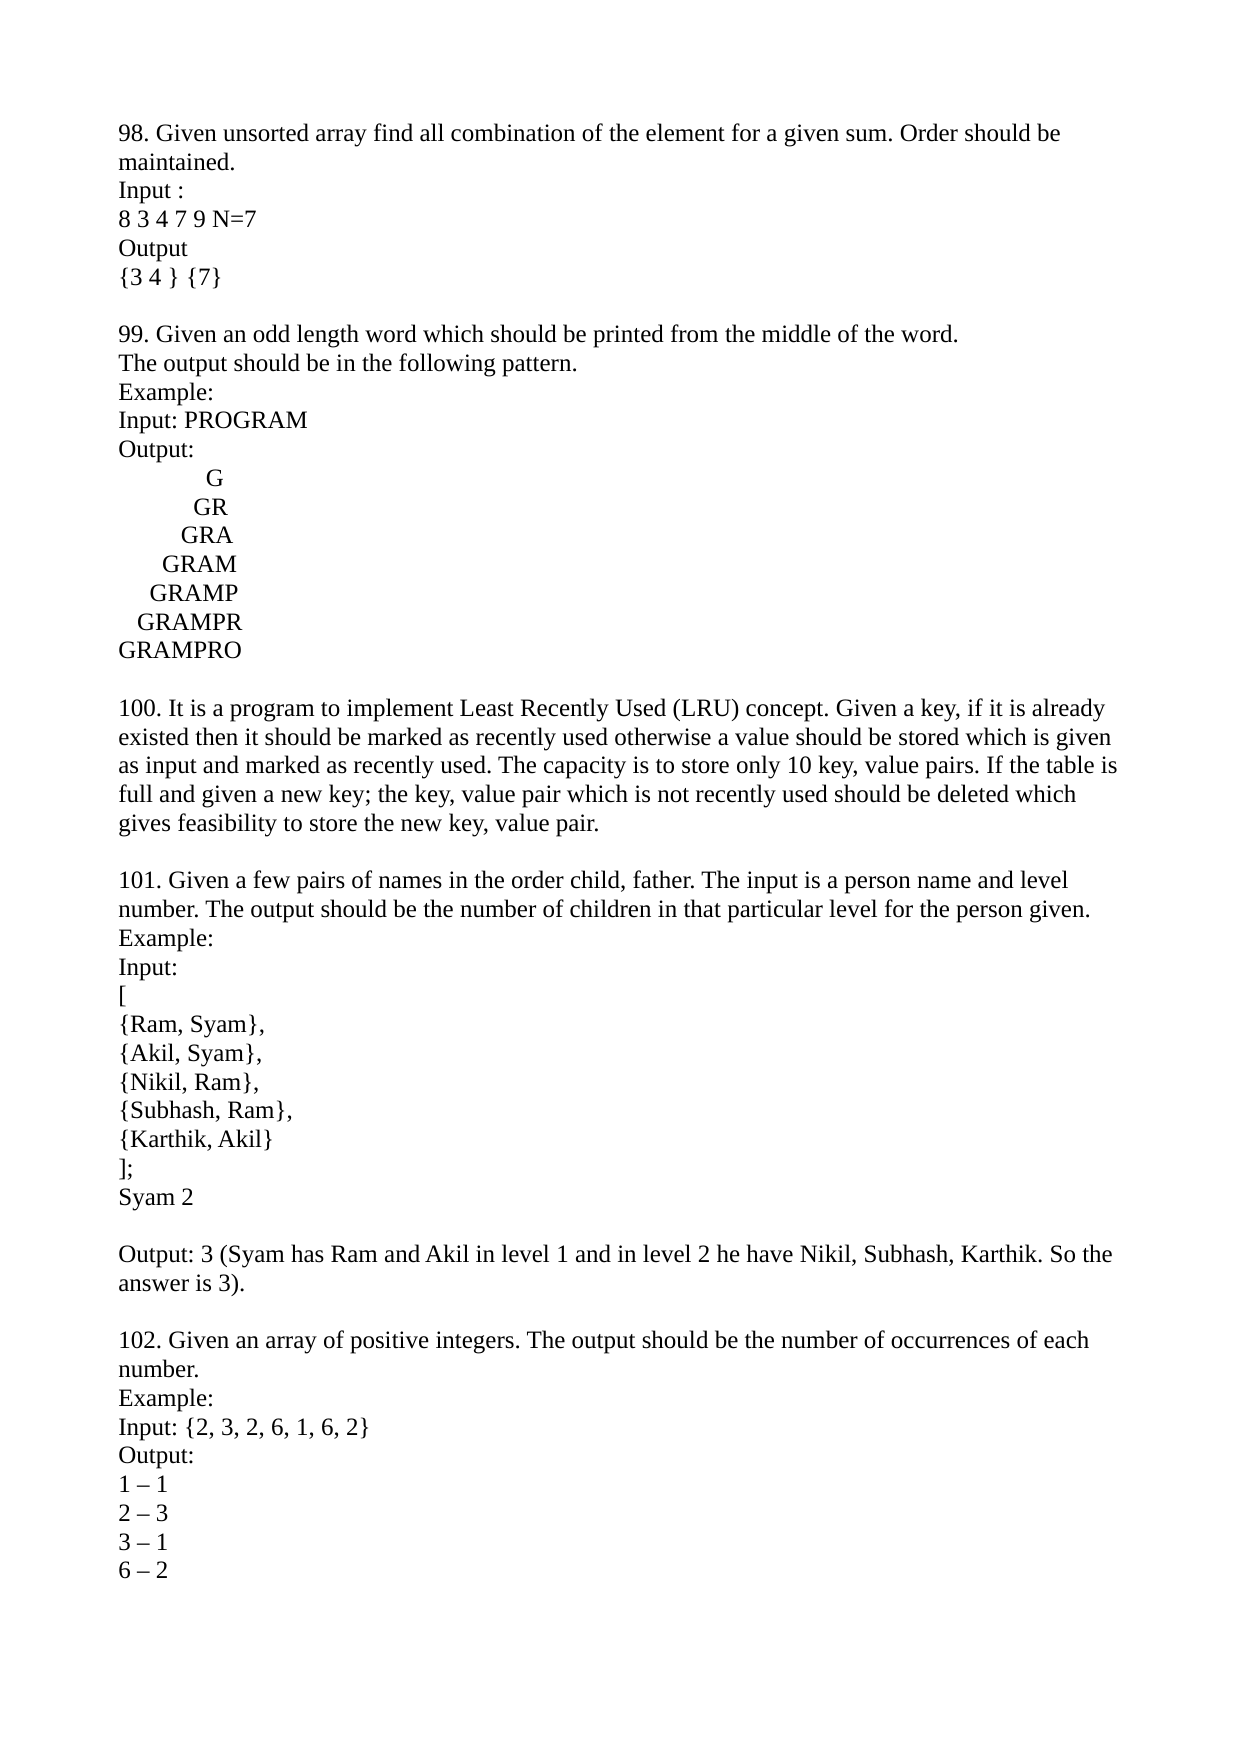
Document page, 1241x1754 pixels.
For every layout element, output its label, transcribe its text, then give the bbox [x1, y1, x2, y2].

text {Karthik, Akil} [118, 1124, 1122, 1153]
text Input: PROGRAM [118, 406, 1122, 434]
text Output: 3 (Syam has Ram and Akil in level 1 and in level 2 he have Nikil, Subhash, Karthik. So the answer is 3). [118, 1239, 1122, 1297]
text {Subhash, Ram}, [118, 1096, 1122, 1124]
text G [118, 463, 1122, 492]
text ]; [118, 1153, 1122, 1182]
text GR [118, 492, 1122, 521]
text Input: [118, 952, 1122, 981]
text 100. It is a program to implement Least Recently Used (LRU) concept. Given a key, if it is already existed then it should be marked as recently used otherwise a value should be stored which is given as input and marked as recently used. The capacity is to store only 10 key, value pairs. If the table is full and given a new key; the key, value pair which is not recently used should be deleted which gives feasibility to store the new key, value pair. [118, 693, 1122, 837]
text 1 – 1 [118, 1469, 1122, 1498]
text {Ram, Syam}, [118, 1009, 1122, 1038]
text 6 – 2 [118, 1556, 1122, 1584]
text The output should be in the following pattern. [118, 348, 1122, 377]
text [ [118, 981, 1122, 1009]
text 101. Given a few pairs of names in the order child, father. The input is a person name and level number. The output should be the number of children in that particular level for the person given. [118, 866, 1122, 923]
text 3 – 1 [118, 1527, 1122, 1556]
text GRA [118, 521, 1122, 549]
text Output [118, 233, 1122, 262]
text Output: [118, 434, 1122, 463]
text 98. Given unsorted array find all combination of the element for a given sum. Order should be maintained. [118, 118, 1122, 176]
text Example: [118, 923, 1122, 952]
text Example: [118, 377, 1122, 406]
text {Nikil, Ram}, [118, 1067, 1122, 1096]
text Input : [118, 176, 1122, 204]
text 102. Given an array of positive integers. The output should be the number of occurrences of each number. [118, 1326, 1122, 1383]
text GRAMPRO [118, 636, 1122, 664]
text 2 – 3 [118, 1498, 1122, 1527]
text Example: [118, 1383, 1122, 1412]
text Input: {2, 3, 2, 6, 1, 6, 2} [118, 1412, 1122, 1441]
text {Akil, Syam}, [118, 1038, 1122, 1067]
text GRAM [118, 549, 1122, 578]
text GRAMPR [118, 607, 1122, 636]
text {3 4 } {7} [118, 262, 1122, 291]
text GRAMP [118, 578, 1122, 607]
text Syam 2 [118, 1182, 1122, 1211]
text 8 3 4 7 9 N=7 [118, 204, 1122, 233]
text 99. Given an odd length word which should be printed from the middle of the word. [118, 319, 1122, 348]
text Output: [118, 1441, 1122, 1469]
